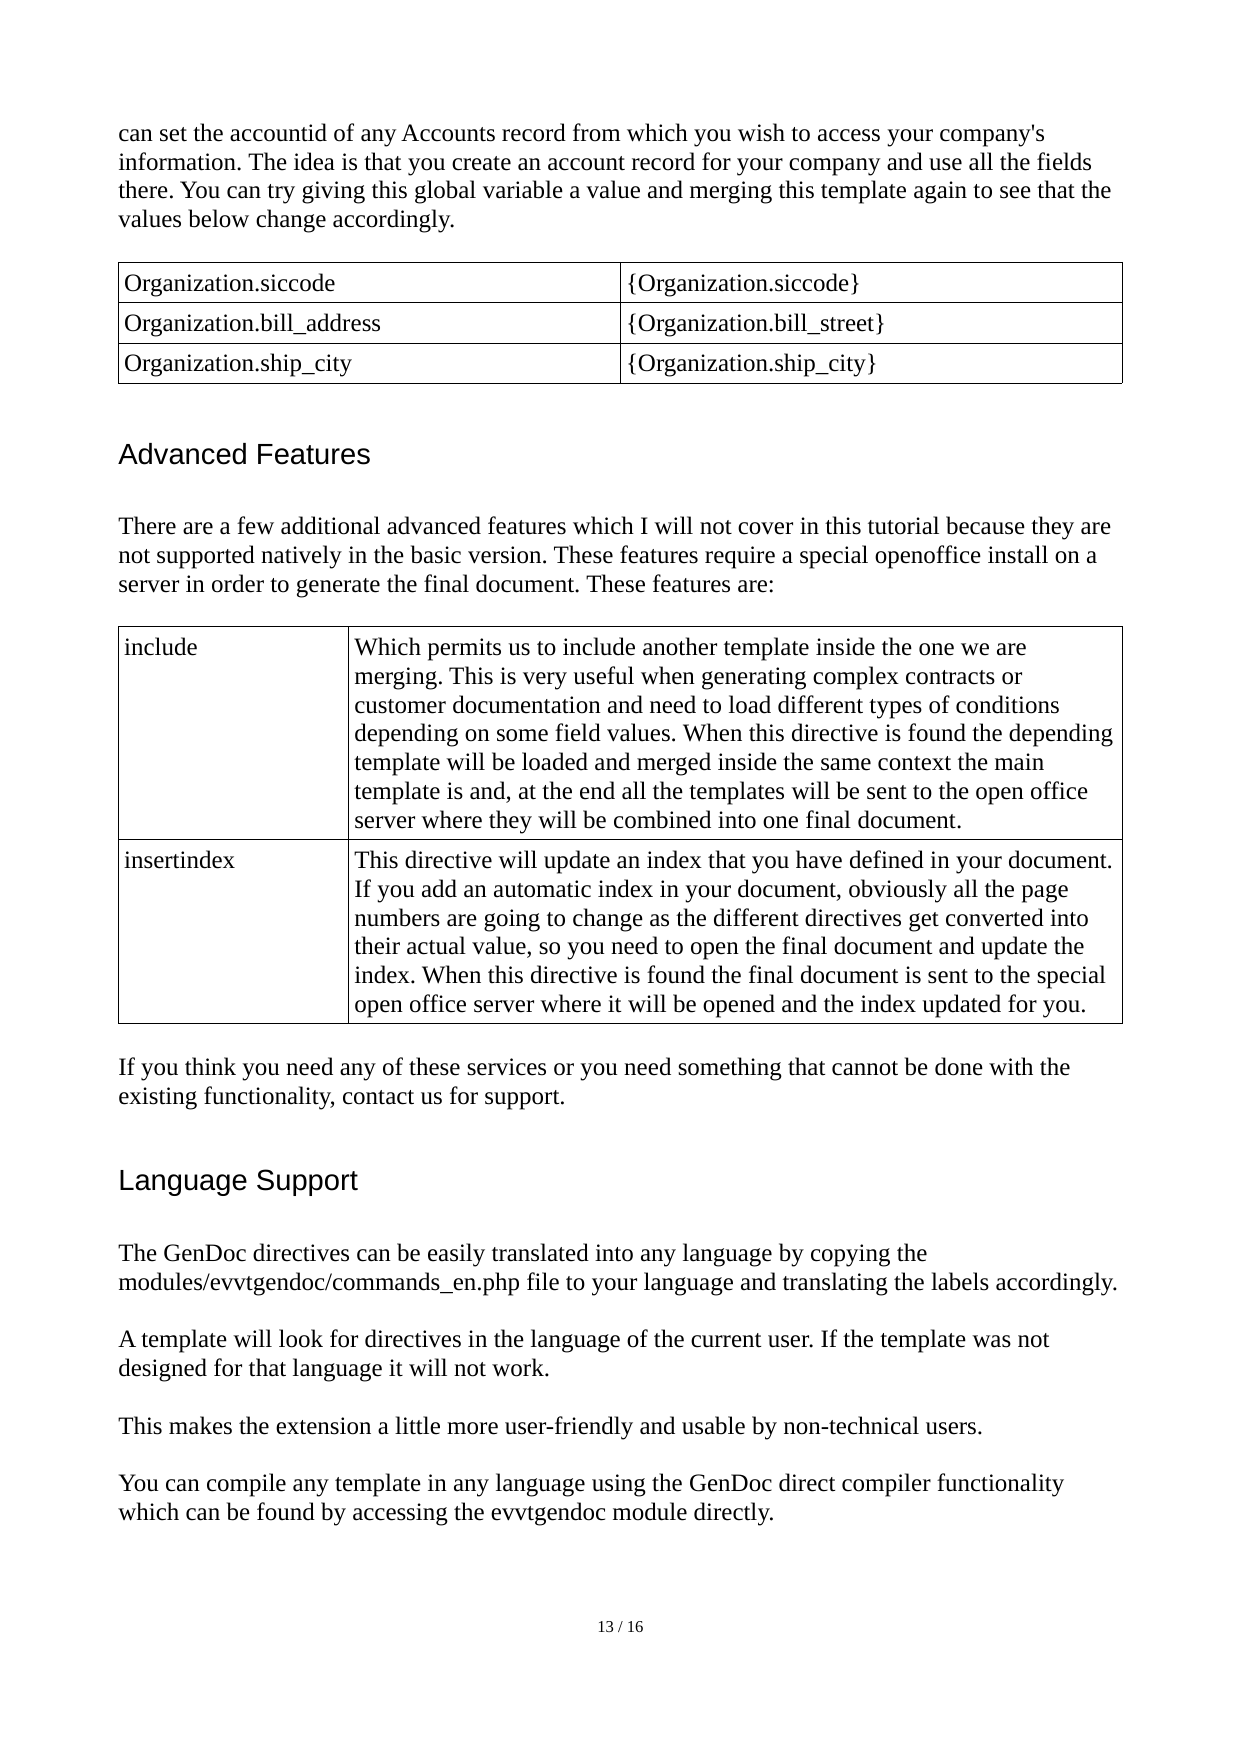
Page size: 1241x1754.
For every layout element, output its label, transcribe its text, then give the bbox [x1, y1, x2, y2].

table_cell Organization.ship_city [119, 344, 620, 383]
table_cell This directive will update an index that you have defined in your document. If you add an automatic index in your document, obviously all the page numbers are going to change as the different directives get converted into their actual value, so you need to open the final document and update the index. When this directive is found the final document is sent to the special open office server where it will be opened and the index updated for you. [349, 840, 1122, 1023]
text If you think you need any of these services or you need something that cannot be done with the existing functionality, contact us for support. [118, 1052, 1122, 1110]
subtitle Language Support [118, 1163, 1122, 1197]
table_header include [119, 627, 348, 839]
table_header Which permits us to include another template inside the one we are merging. This is very useful when generating complex contracts or customer documentation and need to load different types of conditions depending on some field values. When this directive is found the depending template will be loaded and merged inside the same context the main template is and, at the end all the templates will be sent to the open office server where they will be combined into one final document. [349, 627, 1122, 839]
text can set the accountid of any Accounts record from which you wish to access your company's information. The idea is that you create an account record for your company and use all the fields there. You can try giving this global variable a value and merging this template again to see that the values below change accordingly. [118, 118, 1122, 233]
table_cell insertindex [119, 840, 348, 1023]
table_header Organization.siccode [119, 263, 620, 302]
table_cell Organization.bill_address [119, 303, 620, 342]
text The GenDoc directives can be easily translated into any language by copying the modules/evvtgendoc/commands_en.php file to your language and translating the labels accordingly. [118, 1238, 1122, 1296]
table_cell {Organization.bill_street} [621, 303, 1122, 342]
table_header {Organization.siccode} [621, 263, 1122, 302]
table_cell {Organization.ship_city} [621, 344, 1122, 383]
subtitle Advanced Features [118, 437, 1122, 470]
text A template will look for directives in the language of the current user. If the template was not designed for that language it will not work. [118, 1324, 1122, 1382]
text This makes the extension a little more user-friendly and usable by non-technical users. [118, 1411, 1122, 1439]
text There are a few additional advanced features which I will not cover in this tutorial because they are not supported natively in the basic version. These features require a special openoffice install on a server in order to generate the final document. These features are: [118, 511, 1122, 598]
text You can compile any template in any language using the GenDoc direct compiler functionality which can be found by accessing the evvtgendoc module directly. [118, 1468, 1122, 1526]
